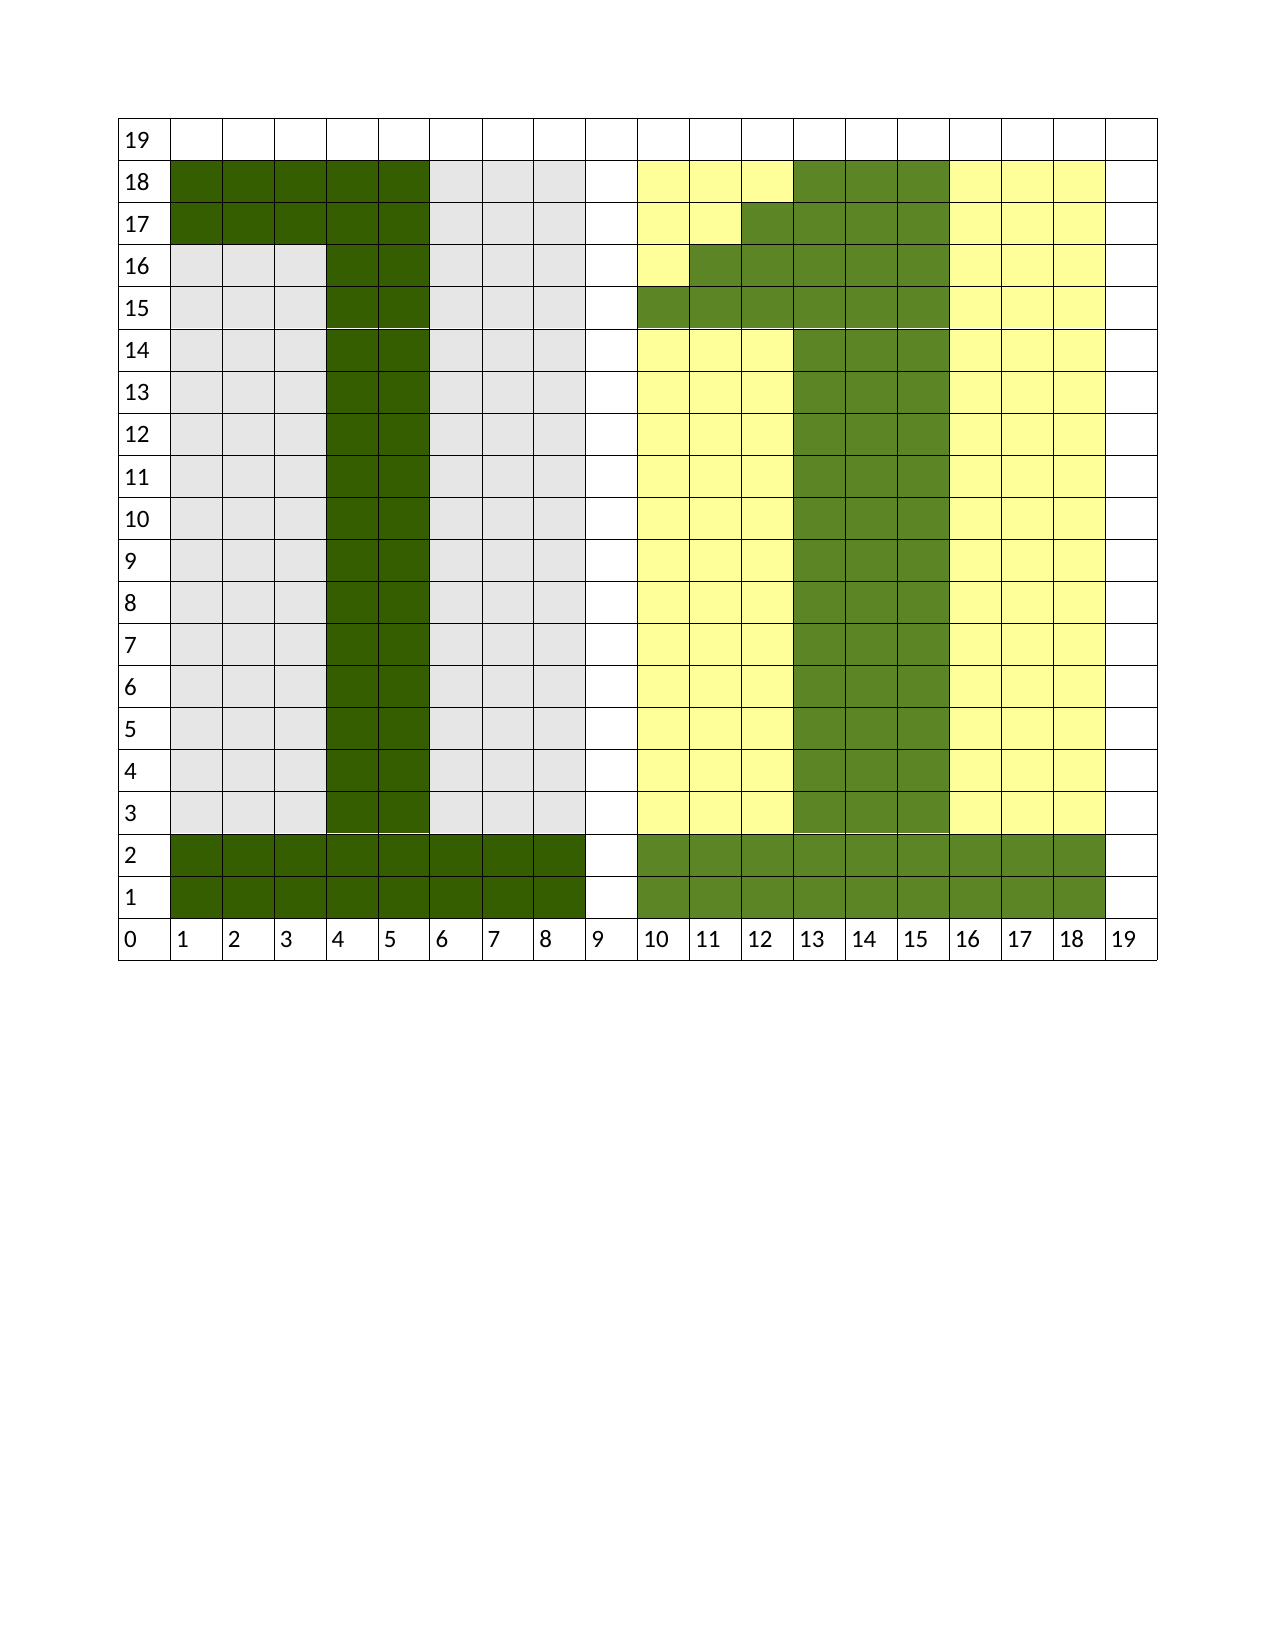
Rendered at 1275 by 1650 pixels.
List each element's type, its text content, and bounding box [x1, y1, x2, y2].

table_header [534, 119, 585, 160]
table_cell [483, 750, 533, 791]
table_cell [742, 540, 793, 581]
table_header [1002, 119, 1053, 160]
table_cell [742, 666, 793, 707]
table_header 19 [119, 119, 170, 160]
table_cell [483, 498, 533, 539]
table_cell [1002, 750, 1053, 791]
table_cell [898, 792, 949, 833]
table_cell [379, 750, 429, 791]
table_cell [275, 203, 326, 244]
table_cell [534, 877, 585, 918]
table_cell [275, 835, 326, 876]
table_cell [1054, 540, 1105, 581]
table_cell [483, 624, 533, 665]
table_cell [483, 708, 533, 749]
table_cell [950, 161, 1001, 202]
table_cell 9 [119, 540, 170, 581]
table_cell [223, 287, 274, 328]
table_cell [898, 708, 949, 749]
table_cell [1054, 582, 1105, 623]
table_cell [586, 792, 637, 833]
table_cell 10 [638, 919, 689, 960]
table_cell [534, 582, 585, 623]
table_cell [483, 582, 533, 623]
table_cell [430, 624, 482, 665]
table_cell [327, 287, 378, 328]
table_cell [1002, 414, 1053, 455]
table_cell [534, 372, 585, 413]
table_cell [275, 540, 326, 581]
table_cell [950, 203, 1001, 244]
table_cell [171, 666, 222, 707]
table_cell [846, 330, 897, 371]
table_cell [794, 835, 845, 876]
table_cell 17 [119, 203, 170, 244]
table_cell [430, 498, 482, 539]
table_cell [950, 708, 1001, 749]
table_cell [846, 666, 897, 707]
table_cell 6 [430, 919, 482, 960]
table_cell [223, 330, 274, 371]
table_cell [846, 203, 897, 244]
table_cell [846, 414, 897, 455]
table_cell [638, 792, 689, 833]
table_cell [742, 245, 793, 286]
table_cell [171, 624, 222, 665]
table_cell [1002, 287, 1053, 328]
table_cell [1054, 203, 1105, 244]
table_cell [1106, 877, 1157, 918]
table_cell [950, 582, 1001, 623]
table_cell [275, 666, 326, 707]
table_cell [898, 245, 949, 286]
table_cell [327, 540, 378, 581]
table_cell [1002, 161, 1053, 202]
table_cell [846, 835, 897, 876]
table_cell [223, 161, 274, 202]
table_cell [794, 287, 845, 328]
table_cell [586, 582, 637, 623]
table_cell [327, 582, 378, 623]
table_cell [586, 540, 637, 581]
table_cell [846, 750, 897, 791]
table_cell [950, 414, 1001, 455]
table_cell [534, 498, 585, 539]
table_cell [586, 835, 637, 876]
table_cell [690, 245, 741, 286]
table_cell [794, 203, 845, 244]
table_cell [742, 582, 793, 623]
table_cell [1002, 666, 1053, 707]
table_cell [742, 498, 793, 539]
table_cell [223, 750, 274, 791]
table_cell [223, 582, 274, 623]
table_cell [690, 161, 741, 202]
table_cell [794, 582, 845, 623]
table_cell [690, 666, 741, 707]
table_cell [638, 456, 689, 497]
table_cell [223, 708, 274, 749]
table_cell [1106, 414, 1157, 455]
table_cell [534, 708, 585, 749]
table_cell [534, 203, 585, 244]
table_cell 16 [119, 245, 170, 286]
table_cell [898, 582, 949, 623]
table_cell [950, 245, 1001, 286]
table_cell [430, 456, 482, 497]
table_cell [171, 161, 222, 202]
table_cell [898, 666, 949, 707]
table_cell [1002, 835, 1053, 876]
table_cell [223, 624, 274, 665]
table_cell [327, 245, 378, 286]
table_cell 0 [119, 919, 170, 960]
table_cell [742, 330, 793, 371]
table_header [1054, 119, 1105, 160]
table_cell [327, 750, 378, 791]
table_cell [898, 372, 949, 413]
table_cell [1054, 245, 1105, 286]
table_cell [846, 161, 897, 202]
table_cell [586, 877, 637, 918]
table_cell [483, 330, 533, 371]
table_cell 17 [1002, 919, 1053, 960]
table_cell [223, 792, 274, 833]
table_cell [327, 708, 378, 749]
table_cell [275, 498, 326, 539]
table_cell [1002, 498, 1053, 539]
table_cell [846, 792, 897, 833]
table_cell [1002, 877, 1053, 918]
table_cell [483, 792, 533, 833]
table_cell [171, 750, 222, 791]
table_cell 18 [1054, 919, 1105, 960]
table_cell [690, 372, 741, 413]
table_cell [742, 414, 793, 455]
table_cell [327, 877, 378, 918]
table_cell [379, 414, 429, 455]
table_cell [1054, 161, 1105, 202]
table_cell 10 [119, 498, 170, 539]
table_cell [794, 330, 845, 371]
table_cell [379, 287, 429, 328]
table_cell 9 [586, 919, 637, 960]
table_cell [1054, 372, 1105, 413]
table_cell [275, 456, 326, 497]
table_cell [690, 287, 741, 328]
table_cell [794, 708, 845, 749]
table_cell [1002, 456, 1053, 497]
table_cell [742, 624, 793, 665]
table_cell [327, 372, 378, 413]
table_cell [430, 708, 482, 749]
table_cell [742, 708, 793, 749]
table_cell [794, 877, 845, 918]
table_cell [327, 835, 378, 876]
table_cell [794, 372, 845, 413]
table_cell [638, 372, 689, 413]
table_cell [846, 708, 897, 749]
table_cell [742, 203, 793, 244]
table_cell [950, 287, 1001, 328]
table_cell [534, 835, 585, 876]
table_cell [171, 835, 222, 876]
table_cell [898, 498, 949, 539]
table_cell [327, 666, 378, 707]
table_cell [1002, 330, 1053, 371]
table_cell [742, 287, 793, 328]
table_cell [379, 498, 429, 539]
table_cell [742, 161, 793, 202]
table_cell [327, 624, 378, 665]
table_cell [379, 708, 429, 749]
table_cell [794, 414, 845, 455]
table_cell [223, 666, 274, 707]
table_cell [275, 161, 326, 202]
table_cell [327, 161, 378, 202]
table_header [742, 119, 793, 160]
table_cell [586, 414, 637, 455]
table_cell [898, 330, 949, 371]
table_cell [379, 245, 429, 286]
table_cell 13 [794, 919, 845, 960]
table_cell [1106, 582, 1157, 623]
table_cell [690, 624, 741, 665]
table_cell [171, 582, 222, 623]
table_cell [534, 330, 585, 371]
table_cell [379, 792, 429, 833]
table_cell [742, 835, 793, 876]
table_cell [1054, 330, 1105, 371]
table_cell [483, 456, 533, 497]
table_cell [223, 245, 274, 286]
table_cell [898, 287, 949, 328]
table_cell 2 [119, 835, 170, 876]
table_cell [171, 414, 222, 455]
table_cell [690, 203, 741, 244]
table_cell [327, 414, 378, 455]
table_cell [638, 877, 689, 918]
table_cell [586, 750, 637, 791]
table_cell [586, 498, 637, 539]
table_cell [1106, 792, 1157, 833]
table_header [275, 119, 326, 160]
table_cell [1106, 245, 1157, 286]
table_cell [950, 792, 1001, 833]
table_cell [586, 245, 637, 286]
table_cell [534, 414, 585, 455]
table_header [430, 119, 482, 160]
table_cell [1106, 372, 1157, 413]
table_cell [638, 498, 689, 539]
table_cell [327, 498, 378, 539]
table_cell [638, 582, 689, 623]
table_cell 5 [119, 708, 170, 749]
table_cell [275, 582, 326, 623]
table_cell [638, 624, 689, 665]
table_cell [586, 456, 637, 497]
table_header [223, 119, 274, 160]
table_cell 5 [379, 919, 429, 960]
table_cell [534, 666, 585, 707]
table_cell [586, 287, 637, 328]
table_cell [1002, 372, 1053, 413]
table_cell [586, 708, 637, 749]
table_cell [275, 245, 326, 286]
table_cell 11 [690, 919, 741, 960]
table_cell [846, 372, 897, 413]
table_cell [483, 666, 533, 707]
table_cell [846, 877, 897, 918]
table_cell [171, 498, 222, 539]
table_cell [1002, 540, 1053, 581]
table_cell 15 [119, 287, 170, 328]
table_cell [327, 330, 378, 371]
table_cell [379, 456, 429, 497]
table_cell [483, 540, 533, 581]
table_cell [690, 877, 741, 918]
table_cell [1002, 708, 1053, 749]
table_cell [742, 372, 793, 413]
table_cell [638, 287, 689, 328]
table_cell [1106, 666, 1157, 707]
table_cell [1054, 498, 1105, 539]
table_cell [483, 287, 533, 328]
table_cell [794, 666, 845, 707]
table_cell 11 [119, 456, 170, 497]
table_cell 13 [119, 372, 170, 413]
table_cell 4 [119, 750, 170, 791]
table_cell [430, 750, 482, 791]
table_header [171, 119, 222, 160]
table_cell [275, 330, 326, 371]
table_cell [534, 624, 585, 665]
table_cell [586, 330, 637, 371]
table_cell [846, 245, 897, 286]
table_cell [1054, 877, 1105, 918]
table_cell [483, 372, 533, 413]
table_cell [1002, 624, 1053, 665]
table_cell [275, 287, 326, 328]
table_cell 14 [846, 919, 897, 960]
table_cell [898, 456, 949, 497]
table_cell [1054, 666, 1105, 707]
table_cell [1106, 708, 1157, 749]
table_cell [1054, 708, 1105, 749]
table_cell [794, 792, 845, 833]
table_cell [846, 540, 897, 581]
table_cell [483, 245, 533, 286]
table_cell [690, 540, 741, 581]
table_cell 1 [119, 877, 170, 918]
table_cell [1106, 750, 1157, 791]
table_cell [638, 414, 689, 455]
table_cell [898, 750, 949, 791]
table_cell [794, 750, 845, 791]
table_cell [690, 792, 741, 833]
table_cell [950, 877, 1001, 918]
table_cell [1106, 203, 1157, 244]
table_cell [1106, 161, 1157, 202]
table_header [794, 119, 845, 160]
table_cell [742, 456, 793, 497]
table_cell 6 [119, 666, 170, 707]
table_cell [638, 708, 689, 749]
table_cell [1054, 750, 1105, 791]
table_cell 8 [534, 919, 585, 960]
table_cell [171, 540, 222, 581]
table_cell [586, 203, 637, 244]
table_cell [430, 666, 482, 707]
table_cell [638, 666, 689, 707]
table_cell [846, 456, 897, 497]
table_cell [846, 624, 897, 665]
table_cell [327, 203, 378, 244]
table_cell [690, 835, 741, 876]
table_cell [898, 203, 949, 244]
table_cell 3 [275, 919, 326, 960]
table_cell [223, 414, 274, 455]
table_cell [171, 330, 222, 371]
table_cell [379, 540, 429, 581]
table_cell [1002, 203, 1053, 244]
table_cell [950, 456, 1001, 497]
table_cell [327, 456, 378, 497]
table_cell [483, 877, 533, 918]
table_cell [171, 372, 222, 413]
table_cell [171, 708, 222, 749]
table_cell [690, 456, 741, 497]
table_cell [483, 835, 533, 876]
table_cell [223, 372, 274, 413]
table_cell 16 [950, 919, 1001, 960]
table_cell 12 [119, 414, 170, 455]
table_cell [534, 540, 585, 581]
table_cell [898, 835, 949, 876]
table_cell [171, 456, 222, 497]
table_cell [690, 498, 741, 539]
table_cell [898, 877, 949, 918]
table_cell [1106, 835, 1157, 876]
table_cell [430, 330, 482, 371]
table_cell [223, 835, 274, 876]
table_cell [379, 666, 429, 707]
table_cell [379, 330, 429, 371]
table_cell [379, 624, 429, 665]
table_cell [430, 835, 482, 876]
table_cell [950, 498, 1001, 539]
table_cell [950, 330, 1001, 371]
table_cell [379, 161, 429, 202]
table_cell [794, 624, 845, 665]
table_cell [950, 372, 1001, 413]
table_cell 8 [119, 582, 170, 623]
table_cell [534, 456, 585, 497]
table_header [846, 119, 897, 160]
table_cell [534, 750, 585, 791]
table_cell [690, 750, 741, 791]
table_cell [430, 414, 482, 455]
table_cell [275, 877, 326, 918]
table_cell [794, 245, 845, 286]
table_cell [1002, 245, 1053, 286]
table_cell [742, 750, 793, 791]
table_cell [1106, 287, 1157, 328]
table_cell [430, 287, 482, 328]
table_cell [586, 372, 637, 413]
table_cell [898, 161, 949, 202]
table_cell 12 [742, 919, 793, 960]
table_cell [1002, 582, 1053, 623]
table_cell [846, 582, 897, 623]
table_cell [1106, 624, 1157, 665]
table_cell [742, 792, 793, 833]
table_cell 15 [898, 919, 949, 960]
table_cell 18 [119, 161, 170, 202]
table_cell [794, 540, 845, 581]
table_cell [950, 624, 1001, 665]
table_cell [586, 624, 637, 665]
table_cell [171, 877, 222, 918]
table_cell [534, 287, 585, 328]
table_cell [430, 877, 482, 918]
table_cell [483, 161, 533, 202]
table_cell [794, 498, 845, 539]
table_cell [275, 708, 326, 749]
table_cell [379, 372, 429, 413]
table_cell [275, 624, 326, 665]
table_cell [638, 540, 689, 581]
table_cell [638, 330, 689, 371]
table_cell 7 [483, 919, 533, 960]
table_cell [379, 582, 429, 623]
table_cell [171, 287, 222, 328]
table_cell [483, 203, 533, 244]
table_cell [950, 666, 1001, 707]
table_cell [1106, 498, 1157, 539]
table_cell 14 [119, 330, 170, 371]
table_header [638, 119, 689, 160]
table_cell [275, 372, 326, 413]
table_cell [483, 414, 533, 455]
table_cell [638, 245, 689, 286]
table_cell [430, 245, 482, 286]
table_cell [898, 414, 949, 455]
table_header [898, 119, 949, 160]
table_cell [171, 245, 222, 286]
table_cell [742, 877, 793, 918]
table_cell [690, 414, 741, 455]
table_cell [534, 161, 585, 202]
table_cell [275, 750, 326, 791]
table_cell [430, 203, 482, 244]
table_cell [223, 877, 274, 918]
table_cell 3 [119, 792, 170, 833]
table_cell [950, 750, 1001, 791]
table_cell [430, 582, 482, 623]
table_cell [430, 372, 482, 413]
table_header [950, 119, 1001, 160]
table_cell [638, 835, 689, 876]
table_cell [1002, 792, 1053, 833]
table_cell [223, 540, 274, 581]
table_cell [794, 161, 845, 202]
table_cell [327, 792, 378, 833]
table_cell [586, 666, 637, 707]
table_header [1106, 119, 1157, 160]
table_cell [1054, 835, 1105, 876]
table_cell [1054, 414, 1105, 455]
table_cell 4 [327, 919, 378, 960]
table_cell [223, 498, 274, 539]
table_header [327, 119, 378, 160]
table_cell [275, 792, 326, 833]
table_cell [430, 792, 482, 833]
table_cell [1054, 456, 1105, 497]
table_header [586, 119, 637, 160]
table_cell [898, 540, 949, 581]
table_cell [846, 287, 897, 328]
table_cell 1 [171, 919, 222, 960]
table_cell [690, 582, 741, 623]
table_cell [898, 624, 949, 665]
table_header [483, 119, 533, 160]
table_cell 7 [119, 624, 170, 665]
table_cell [430, 161, 482, 202]
table_cell [638, 203, 689, 244]
table_cell [586, 161, 637, 202]
table_cell [534, 245, 585, 286]
table_cell [275, 414, 326, 455]
table_cell [846, 498, 897, 539]
table_cell [1106, 456, 1157, 497]
table_cell [1106, 330, 1157, 371]
table_cell [690, 708, 741, 749]
table_header [379, 119, 429, 160]
table_cell [794, 456, 845, 497]
table_cell [638, 161, 689, 202]
table_cell [534, 792, 585, 833]
table_cell [223, 456, 274, 497]
table_cell [1054, 624, 1105, 665]
table_cell [430, 540, 482, 581]
table_header [690, 119, 741, 160]
table_cell [379, 835, 429, 876]
table_cell [1054, 287, 1105, 328]
table_cell [171, 792, 222, 833]
table_cell [690, 330, 741, 371]
table_cell [1106, 540, 1157, 581]
table_cell [638, 750, 689, 791]
table_cell [379, 877, 429, 918]
table_cell [950, 835, 1001, 876]
table_cell 19 [1106, 919, 1157, 960]
table_cell 2 [223, 919, 274, 960]
table_cell [950, 540, 1001, 581]
table_cell [379, 203, 429, 244]
table_cell [223, 203, 274, 244]
table_cell [171, 203, 222, 244]
table_cell [1054, 792, 1105, 833]
